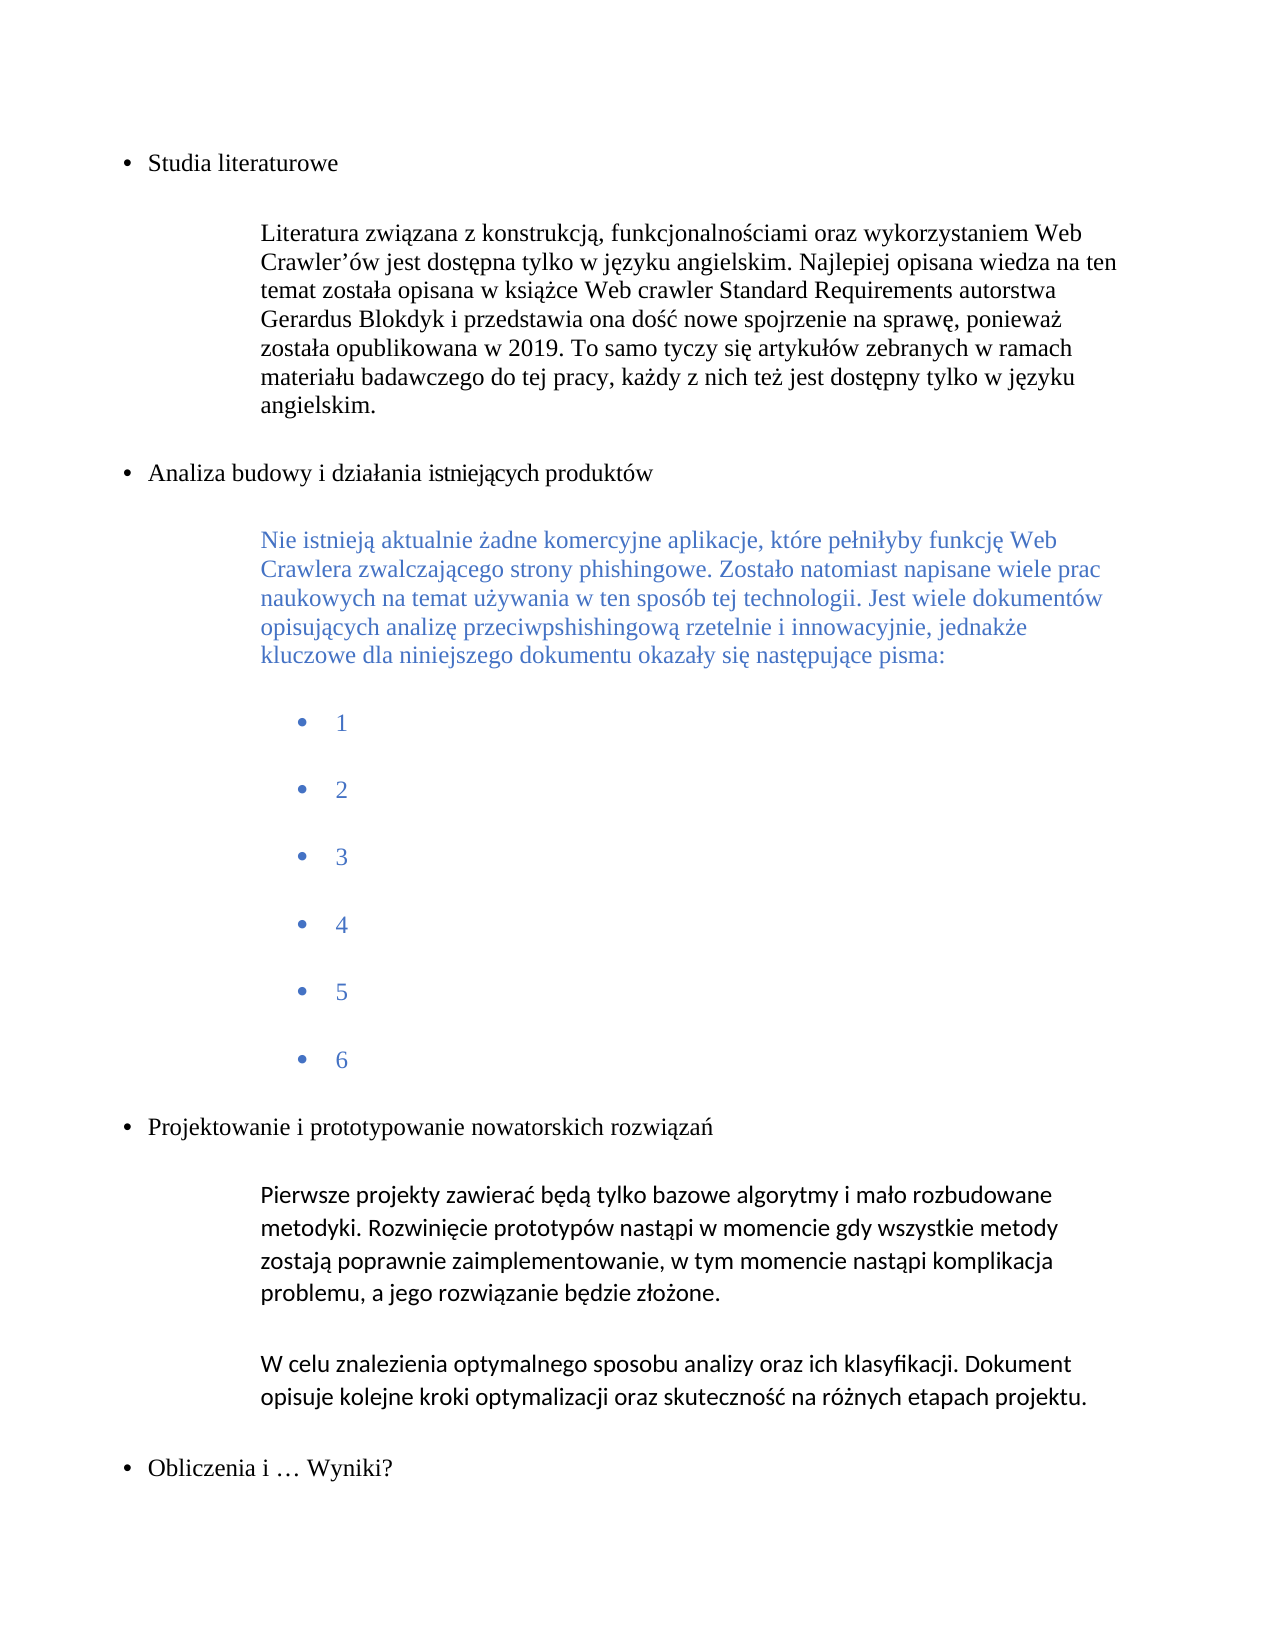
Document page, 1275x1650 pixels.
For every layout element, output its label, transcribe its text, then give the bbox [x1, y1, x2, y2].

list 1 [298, 708, 1127, 736]
list Literatura związana z konstrukcją, funkcjonalnościami oraz wykorzystaniem Web Crawler’ów jest dostępna tylko w języku angielskim. Najlepiej opisana wiedza na ten temat została opisana w książce Web crawler Standard Requirements autorstwa Gerardus Blokdyk i przedstawia ona dość nowe spojrzenie na sprawę, ponieważ została opublikowana w 2019. To samo tyczy się artykułów zebranych w ramach materiału badawczego do tej pracy, każdy z nich też jest dostępny tylko w języku angielskim. [260, 218, 1127, 419]
text Pierwsze projekty zawierać będą tylko bazowe algorytmy i mało rozbudowane metodyki. Rozwinięcie prototypów nastąpi w momencie gdy wszystkie metody zostają poprawnie zaimplementowanie, w tym momencie nastąpi komplikacja problemu, a jego rozwiązanie będzie złożone. [260, 1179, 1127, 1308]
list 3 [298, 842, 1127, 871]
list Obliczenia i … Wyniki? [123, 1452, 1127, 1481]
list 5 [298, 977, 1127, 1006]
list 2 [298, 775, 1127, 804]
list 6 [298, 1045, 1127, 1073]
list Nie istnieją aktualnie żadne komercyjne aplikacje, które pełniłyby funkcję Web Crawlera zwalczającego strony phishingowe. Zostało natomiast napisane wiele prac naukowych na temat używania w ten sposób tej technologii. Jest wiele dokumentów opisujących analizę przeciwpshishingową rzetelnie i innowacyjnie, jednakże kluczowe dla niniejszego dokumentu okazały się następujące pisma: [260, 525, 1127, 669]
list Projektowanie i prototypowanie nowatorskich rozwiązań [123, 1112, 1127, 1141]
list 4 [298, 910, 1127, 939]
list Studia literaturowe [123, 148, 1127, 176]
text W celu znalezienia optymalnego sposobu analizy oraz ich klasyfikacji. Dokument opisuje kolejne kroki optymalizacji oraz skuteczność na różnych etapach projektu. [260, 1349, 1127, 1412]
list Analiza budowy i działania istniejących produktów [123, 458, 1127, 487]
